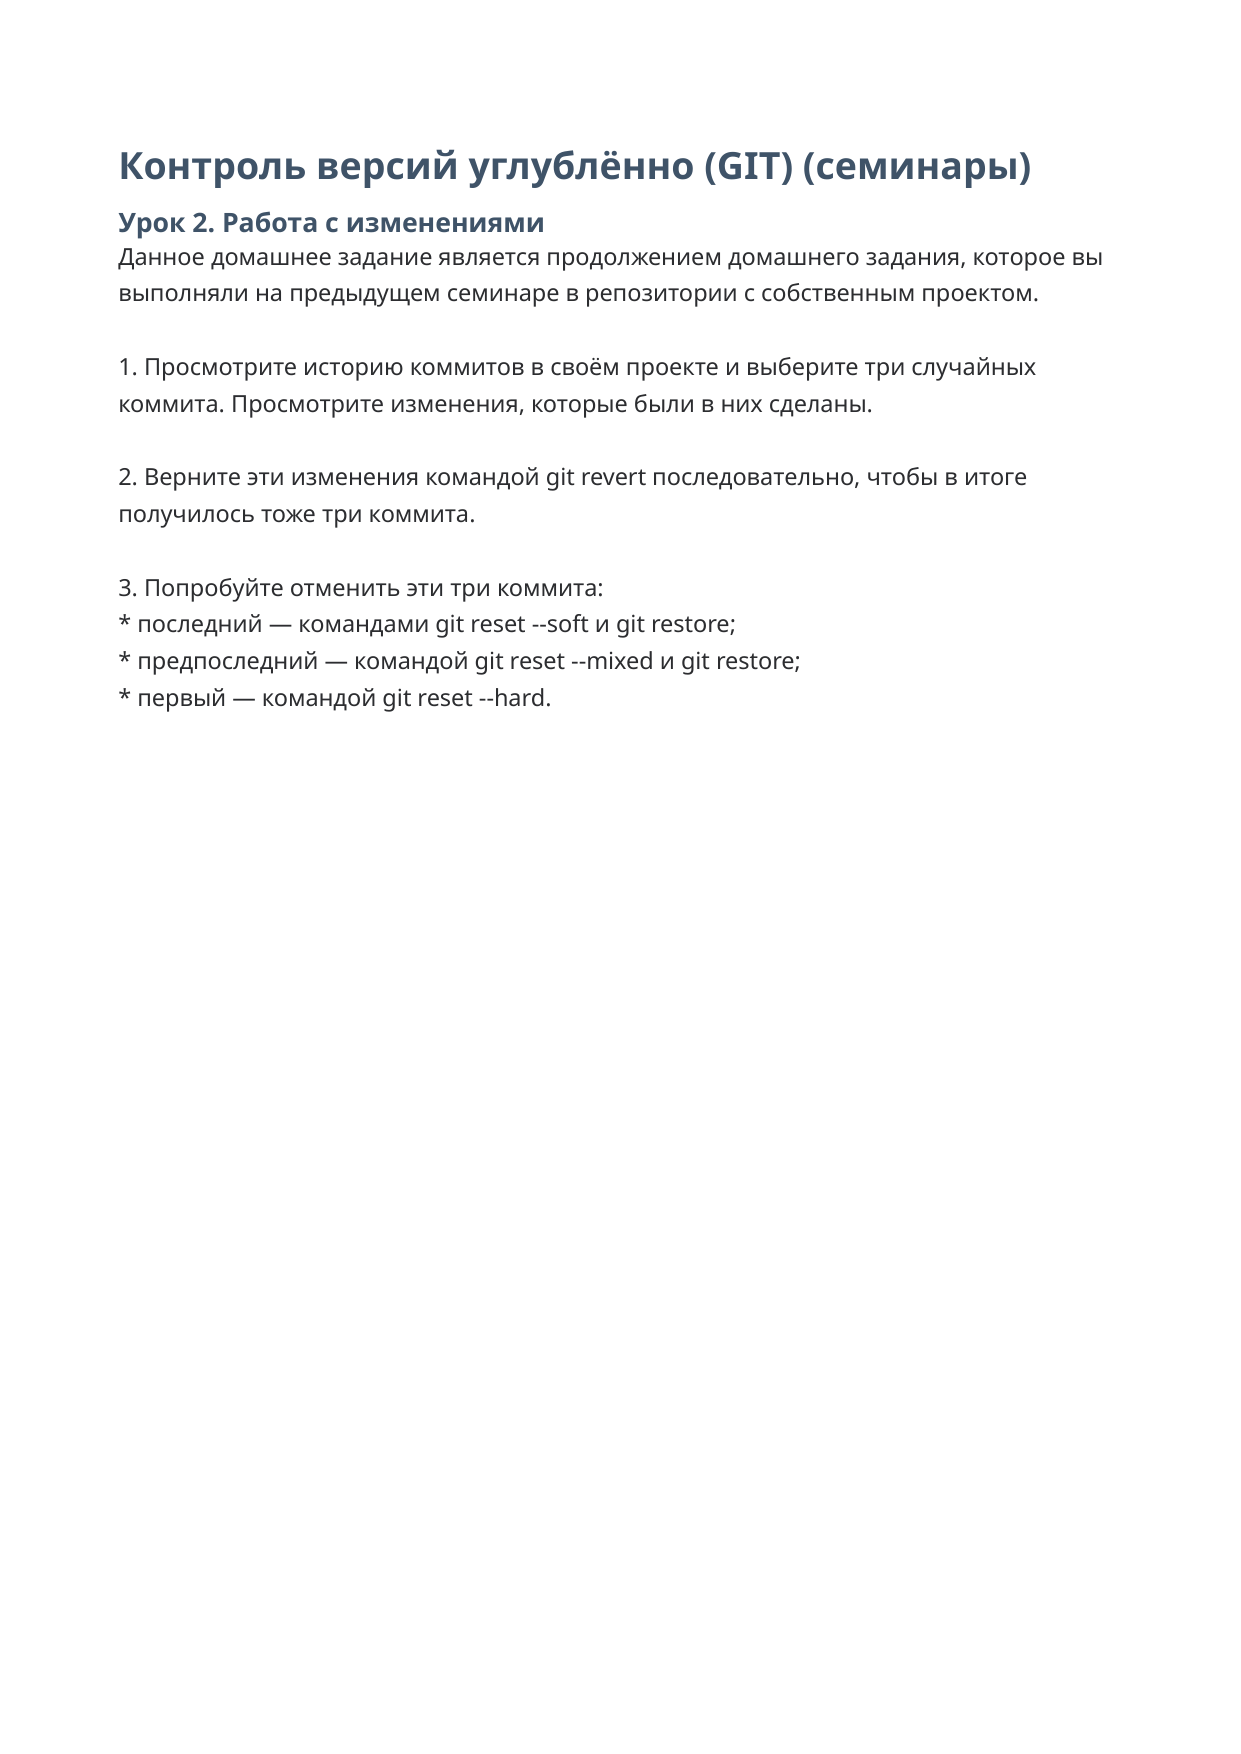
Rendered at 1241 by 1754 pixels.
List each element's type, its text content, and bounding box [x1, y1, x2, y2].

subtitle Контроль версий углублённо (GIT) (семинары) [118, 139, 1122, 190]
text Данное домашнее задание является продолжением домашнего задания, которое вы выполняли на предыдущем семинаре в репозитории с собственным проектом. 1. Просмотрите историю коммитов в своём проекте и выберите три случайных коммита. Просмотрите изменения, которые были в них сделаны. 2. Верните эти изменения командой git revert последовательно, чтобы в итоге получилось тоже три коммита. 3. Попробуйте отменить эти три коммита: * последний — командами git reset --soft и git restore; * предпоследний — командой git reset --mixed и git restore; * первый — командой git reset --hard. [118, 240, 1122, 713]
subtitle Урок 2. Работа с изменениями [118, 202, 1122, 240]
